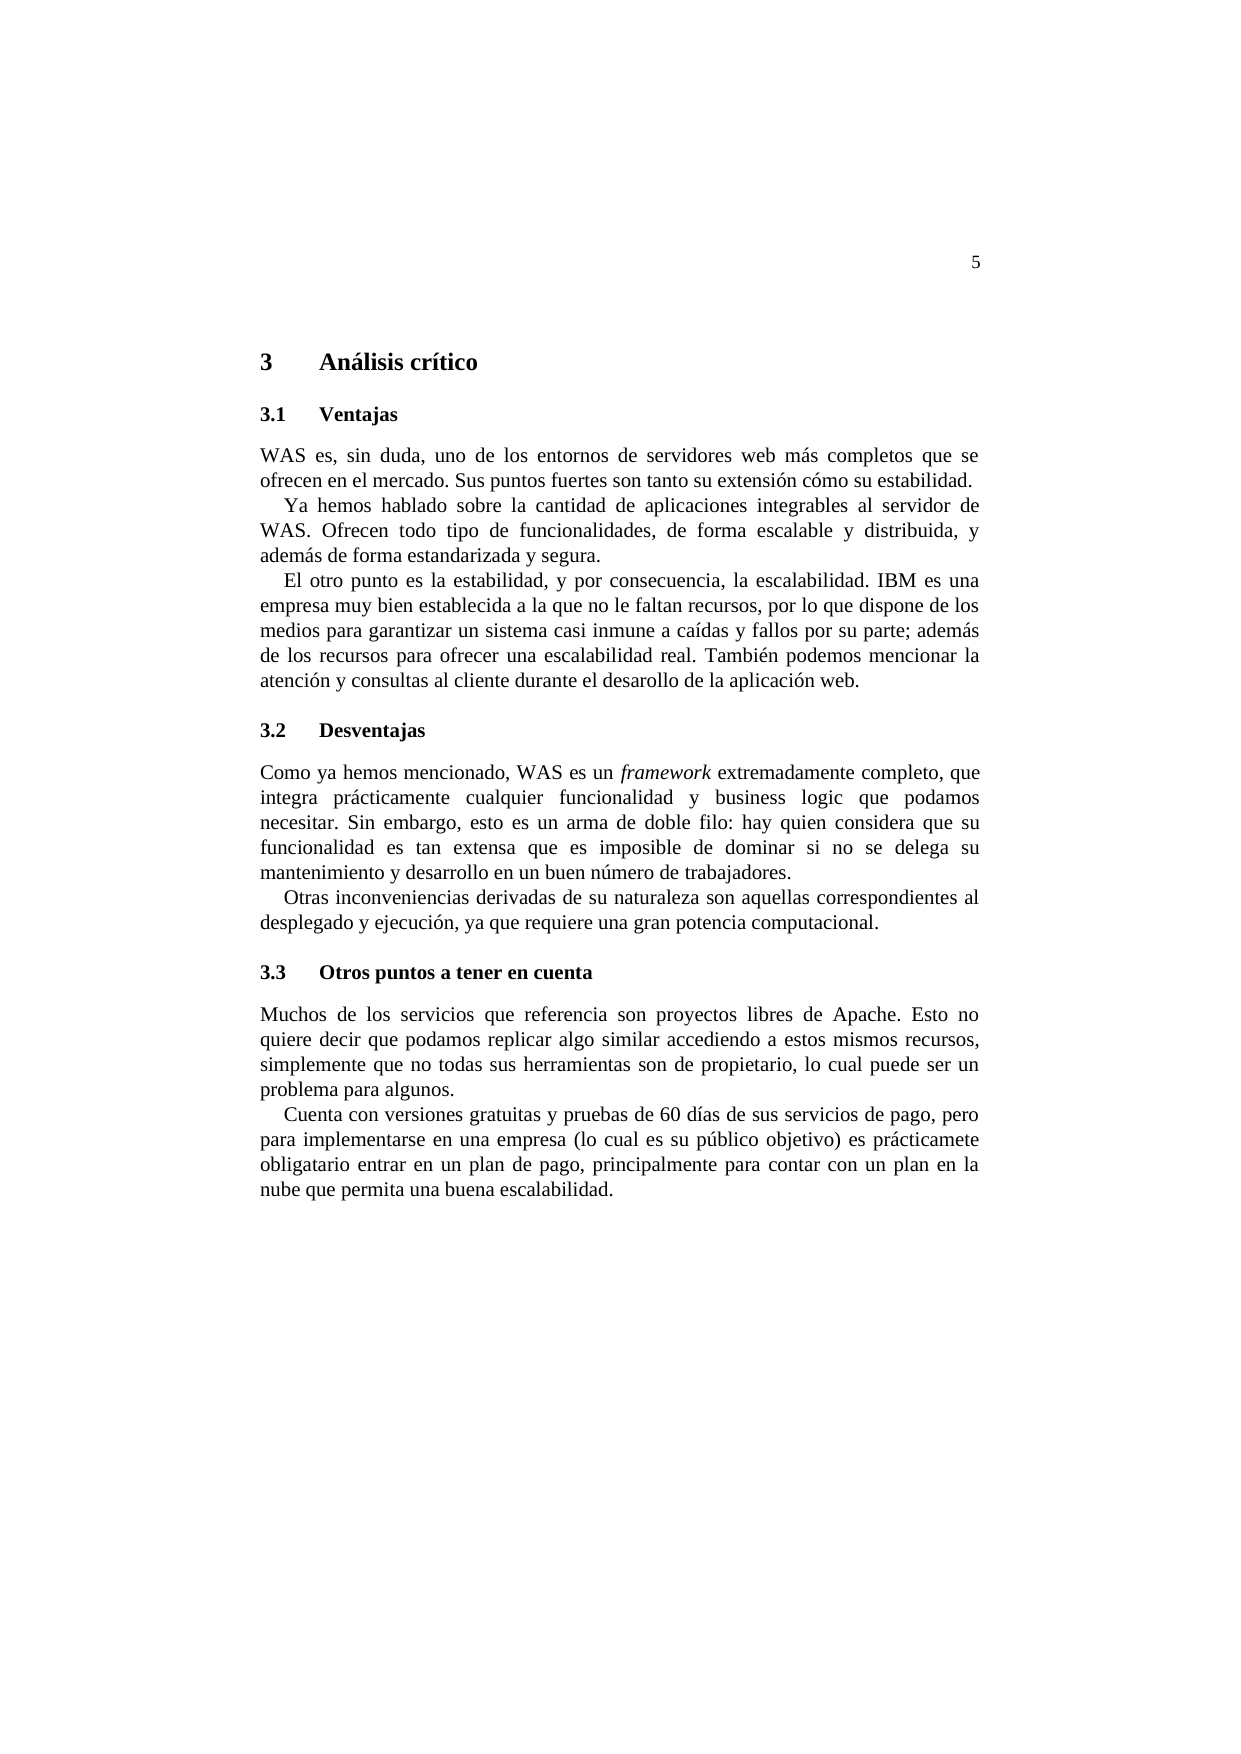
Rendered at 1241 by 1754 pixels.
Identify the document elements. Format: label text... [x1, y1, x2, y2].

text Muchos de los servicios que referencia son proyectos libres de Apache. Esto no quiere decir que podamos replicar algo similar accediendo a estos mismos recursos, simplemente que no todas sus herramientas son de propietario, lo cual puede ser un problema para algunos. [260, 1001, 980, 1101]
subtitle Otros puntos a tener en cuenta [260, 959, 980, 984]
text Ya hemos hablado sobre la cantidad de aplicaciones integrables al servidor de WAS. Ofrecen todo tipo de funcionalidades, de forma escalable y distribuida, y además de forma estandarizada y segura. [260, 492, 980, 567]
subtitle Desventajas [260, 717, 980, 742]
text Cuenta con versiones gratuitas y pruebas de 60 días de sus servicios de pago, pero para implementarse en una empresa (lo cual es su público objetivo) es prácticamete obligatario entrar en un plan de pago, principalmente para contar con un plan en la nube que permita una buena escalabilidad. [260, 1101, 980, 1201]
text Como ya hemos mencionado, WAS es un framework extremadamente completo, que integra prácticamente cualquier funcionalidad y business logic que podamos necesitar. Sin embargo, esto es un arma de doble filo: hay quien considera que su funcionalidad es tan extensa que es imposible de dominar si no se delega su mantenimiento y desarrollo en un buen número de trabajadores. [260, 759, 980, 884]
text Otras inconveniencias derivadas de su naturaleza son aquellas correspondientes al desplegado y ejecución, ya que requiere una gran potencia computacional. [260, 884, 980, 934]
subtitle Análisis crítico [260, 344, 980, 376]
text WAS es, sin duda, uno de los entornos de servidores web más completos que se ofrecen en el mercado. Sus puntos fuertes son tanto su extensión cómo su estabilidad. [260, 442, 980, 492]
subtitle Ventajas [260, 401, 980, 426]
text El otro punto es la estabilidad, y por consecuencia, la escalabilidad. IBM es una empresa muy bien establecida a la que no le faltan recursos, por lo que dispone de los medios para garantizar un sistema casi inmune a caídas y fallos por su parte; además de los recursos para ofrecer una escalabilidad real. También podemos mencionar la atención y consultas al cliente durante el desarollo de la aplicación web. [260, 567, 980, 692]
